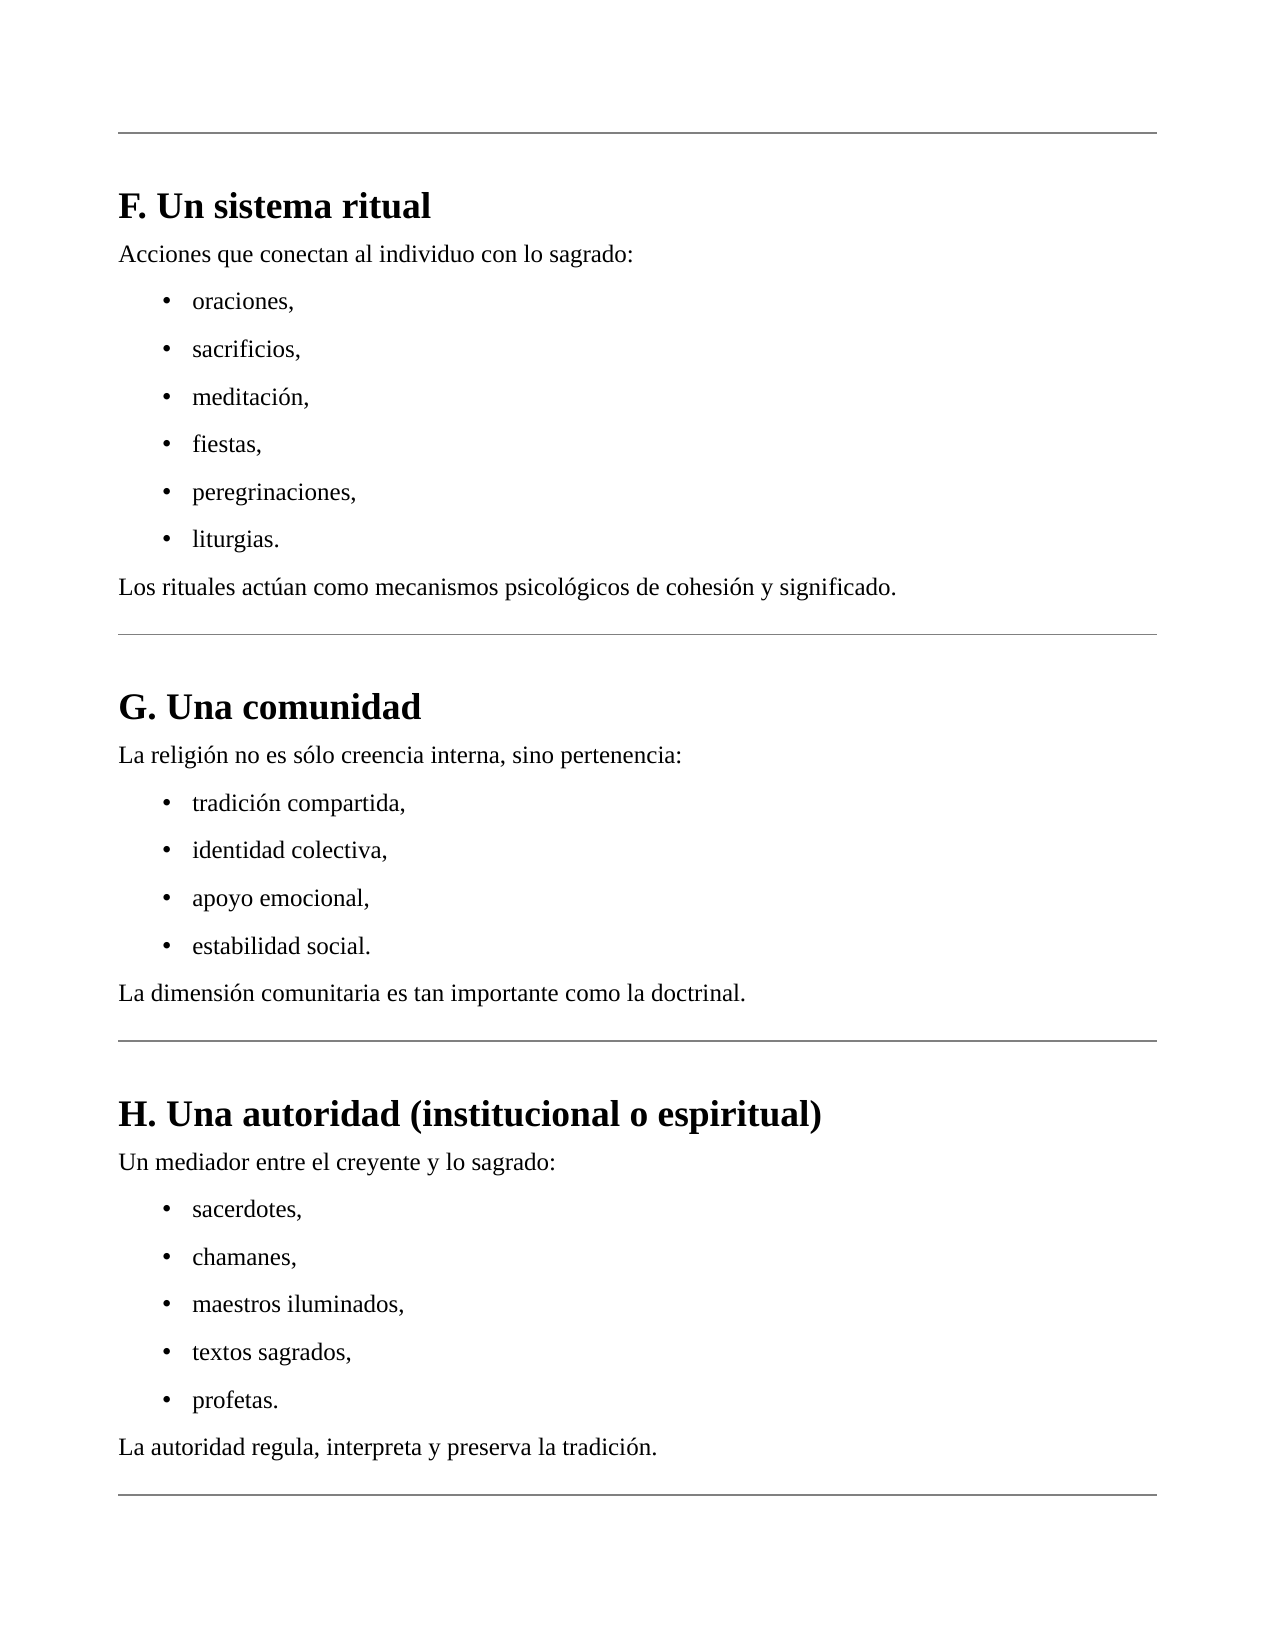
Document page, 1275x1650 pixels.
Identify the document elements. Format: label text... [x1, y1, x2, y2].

list sacerdotes, [162, 1194, 1157, 1223]
subtitle H. Una autoridad (institucional o espiritual) [118, 1091, 1157, 1134]
text Un mediador entre el creyente y lo sagrado: [118, 1147, 1157, 1176]
list identidad colectiva, [162, 836, 1157, 864]
text La dimensión comunitaria es tan importante como la doctrinal. [118, 978, 1157, 1007]
list peregrinaciones, [162, 477, 1157, 506]
list apoyo emocional, [162, 883, 1157, 912]
list liturgias. [162, 524, 1157, 553]
list tradición compartida, [162, 788, 1157, 817]
subtitle F. Un sistema ritual [118, 183, 1157, 226]
list chamanes, [162, 1242, 1157, 1271]
list sacrificios, [162, 334, 1157, 363]
list fiestas, [162, 429, 1157, 458]
subtitle G. Una comunidad [118, 685, 1157, 728]
text Acciones que conectan al individuo con lo sagrado: [118, 239, 1157, 268]
text La religión no es sólo creencia interna, sino pertenencia: [118, 740, 1157, 769]
text La autoridad regula, interpreta y preserva la tradición. [118, 1432, 1157, 1461]
list maestros iluminados, [162, 1289, 1157, 1318]
list estabilidad social. [162, 931, 1157, 959]
list meditación, [162, 382, 1157, 410]
text Los rituales actúan como mecanismos psicológicos de cohesión y significado. [118, 572, 1157, 601]
list oraciones, [162, 286, 1157, 315]
list profetas. [162, 1385, 1157, 1413]
list textos sagrados, [162, 1337, 1157, 1366]
